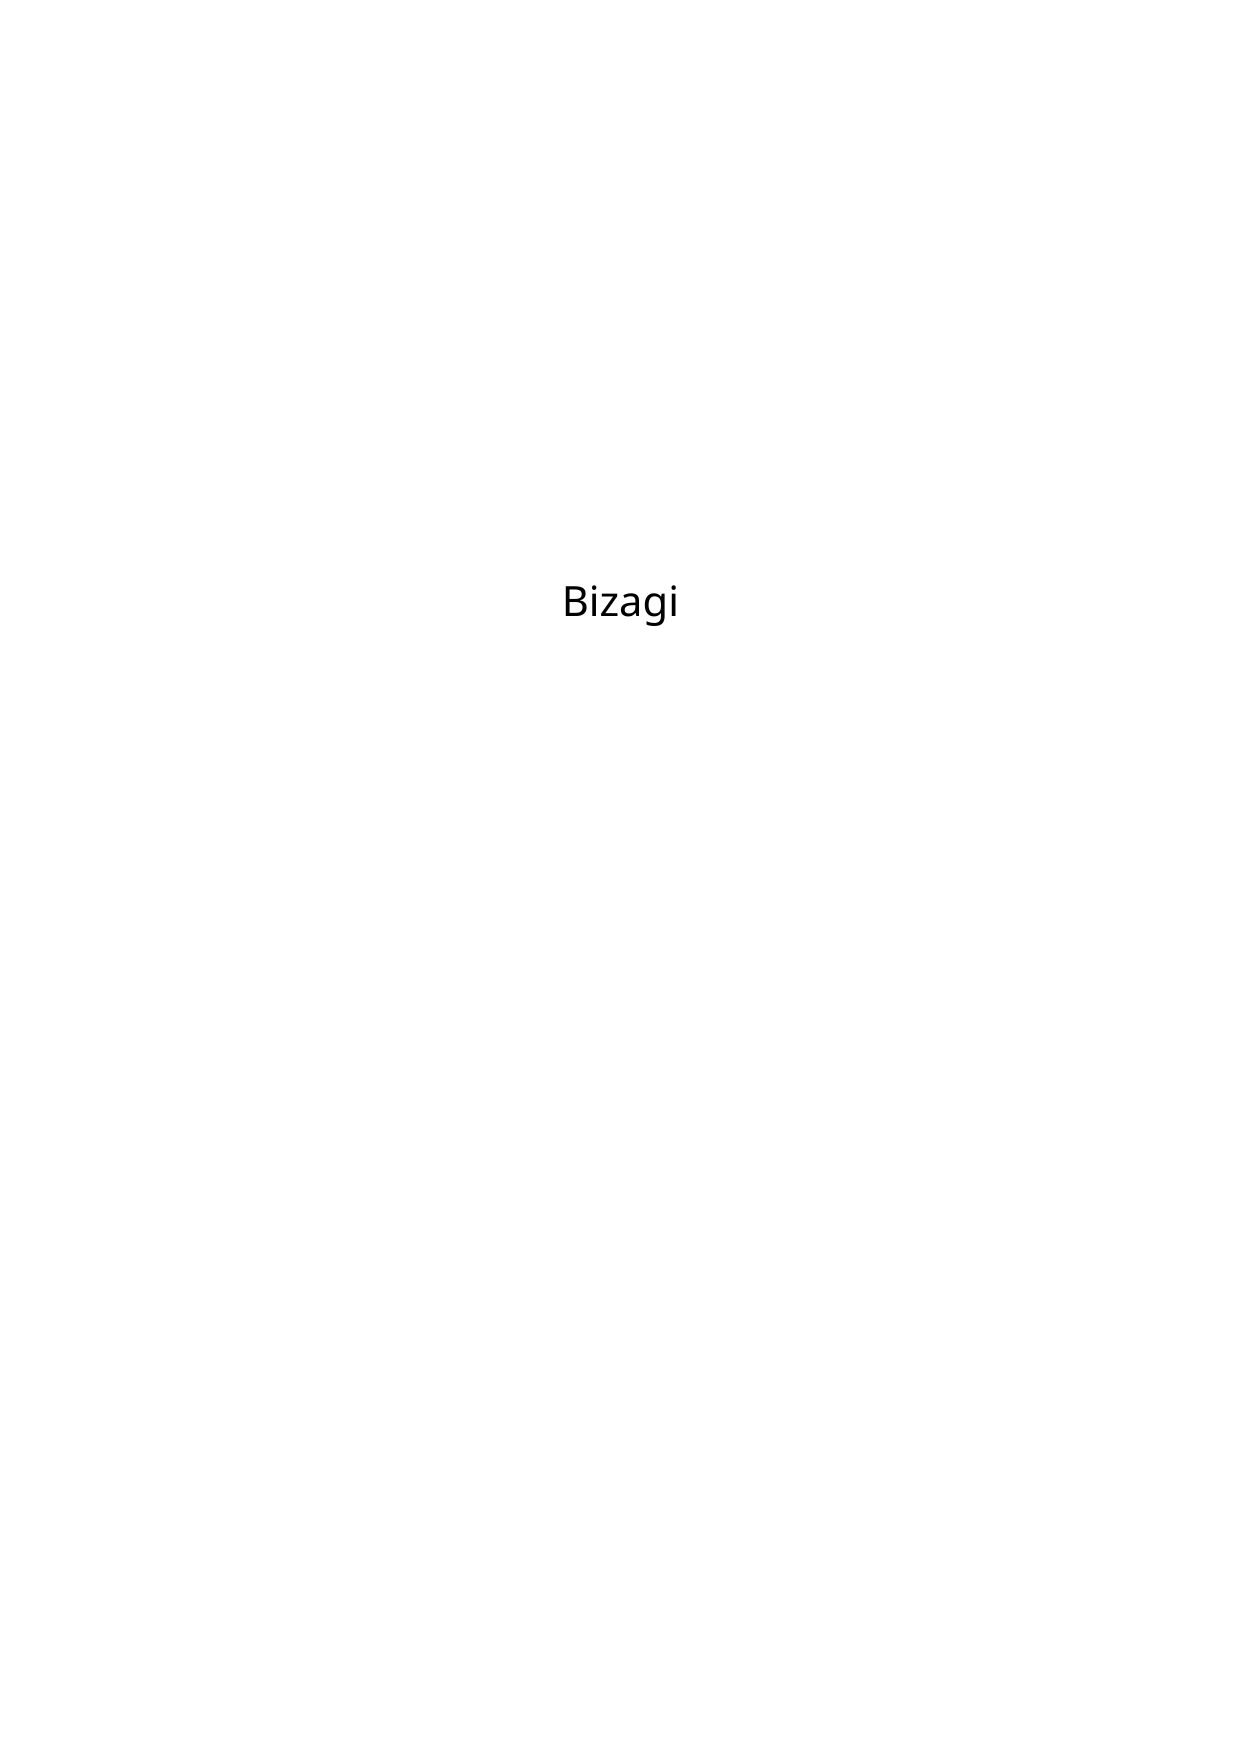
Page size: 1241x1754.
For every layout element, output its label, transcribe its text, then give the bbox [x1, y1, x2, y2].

text Bizagi [118, 572, 1122, 629]
